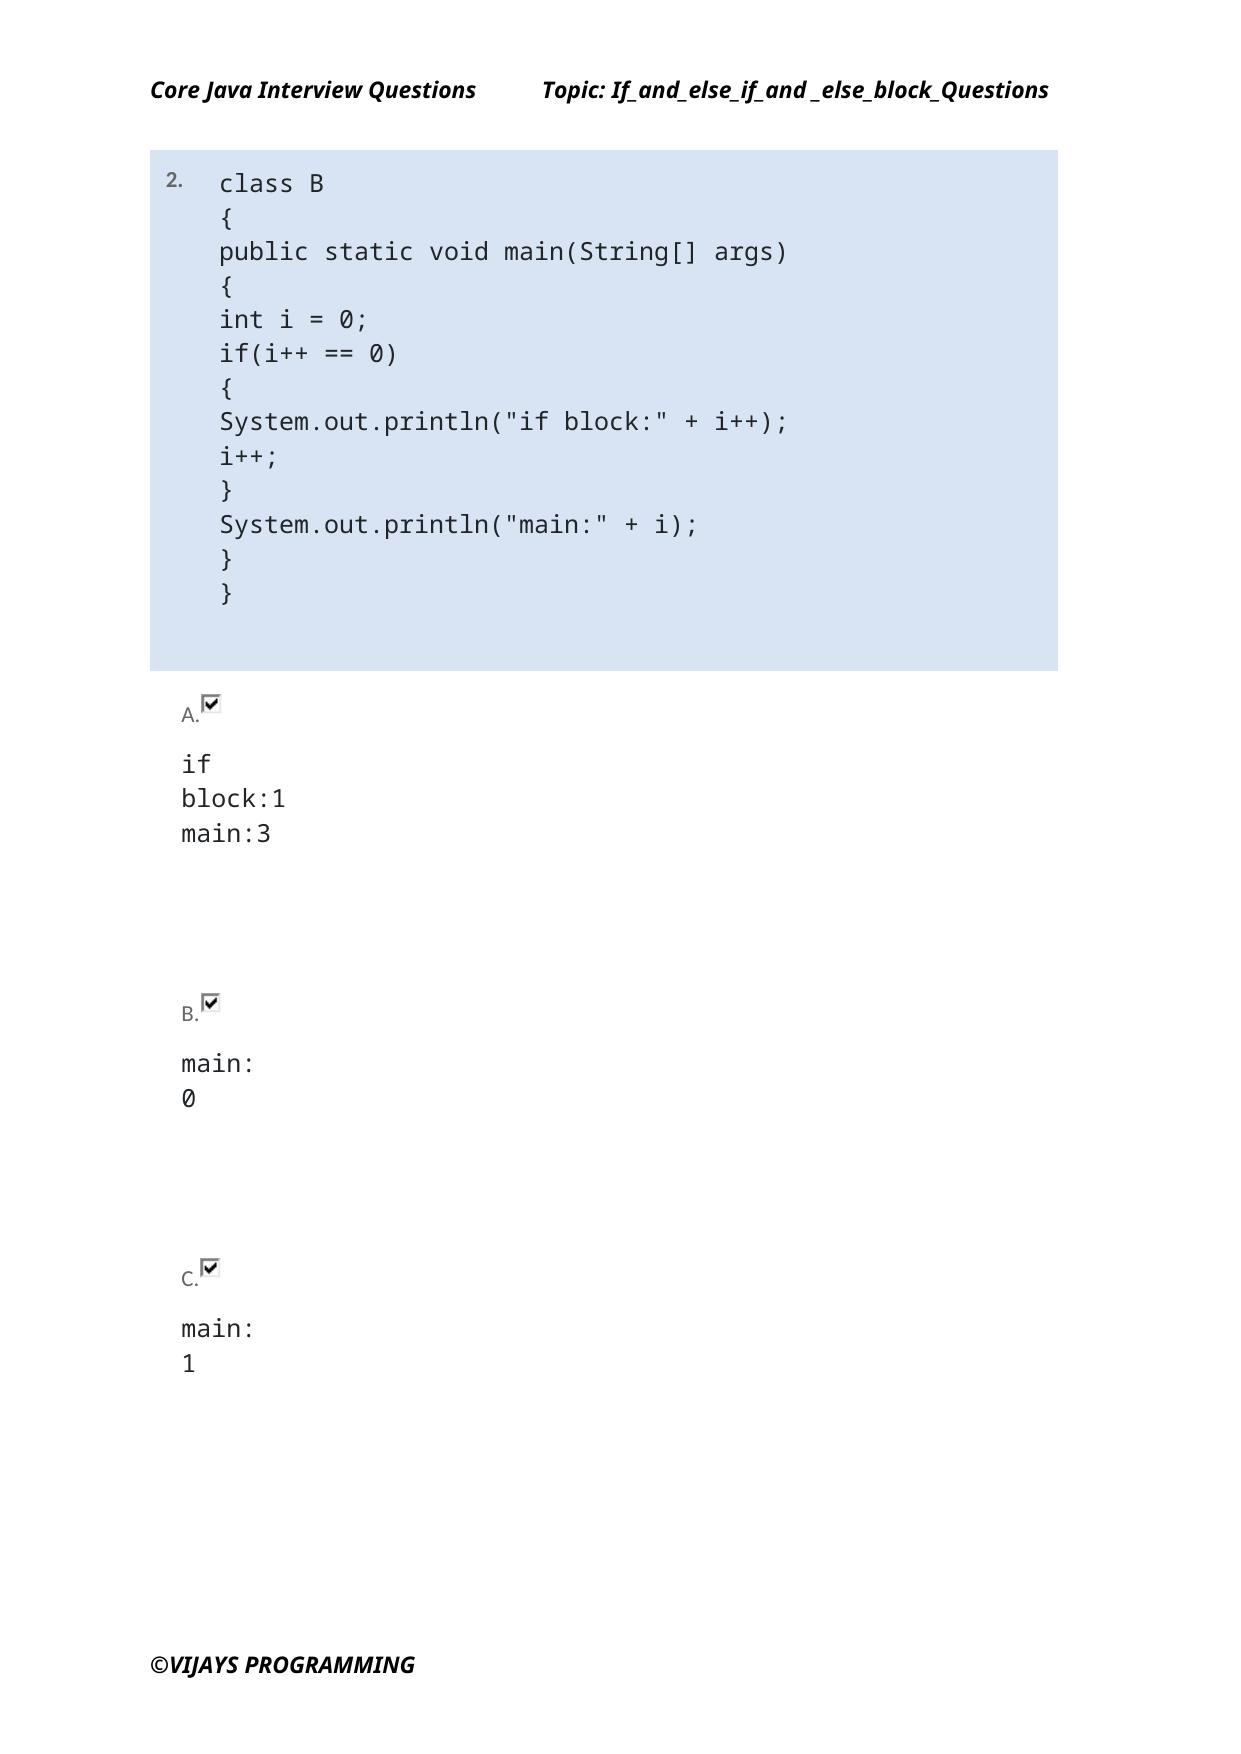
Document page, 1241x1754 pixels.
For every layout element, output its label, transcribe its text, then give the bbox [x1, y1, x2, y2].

table_cell 2. [150, 150, 203, 671]
table_cell [1058, 150, 1090, 671]
table_header B. main:0 [181, 986, 264, 1251]
table_cell [150, 671, 1090, 1531]
table_cell class B { public static void main(String[] args) { int i = 0; if(i++ == 0) { System.out.println("if block:" + i++); i++; } System.out.println("main:" + i); } } [203, 150, 1058, 671]
table_header A. if block:1 main:3 [181, 686, 319, 986]
table_header C. main:1 [181, 1251, 264, 1516]
